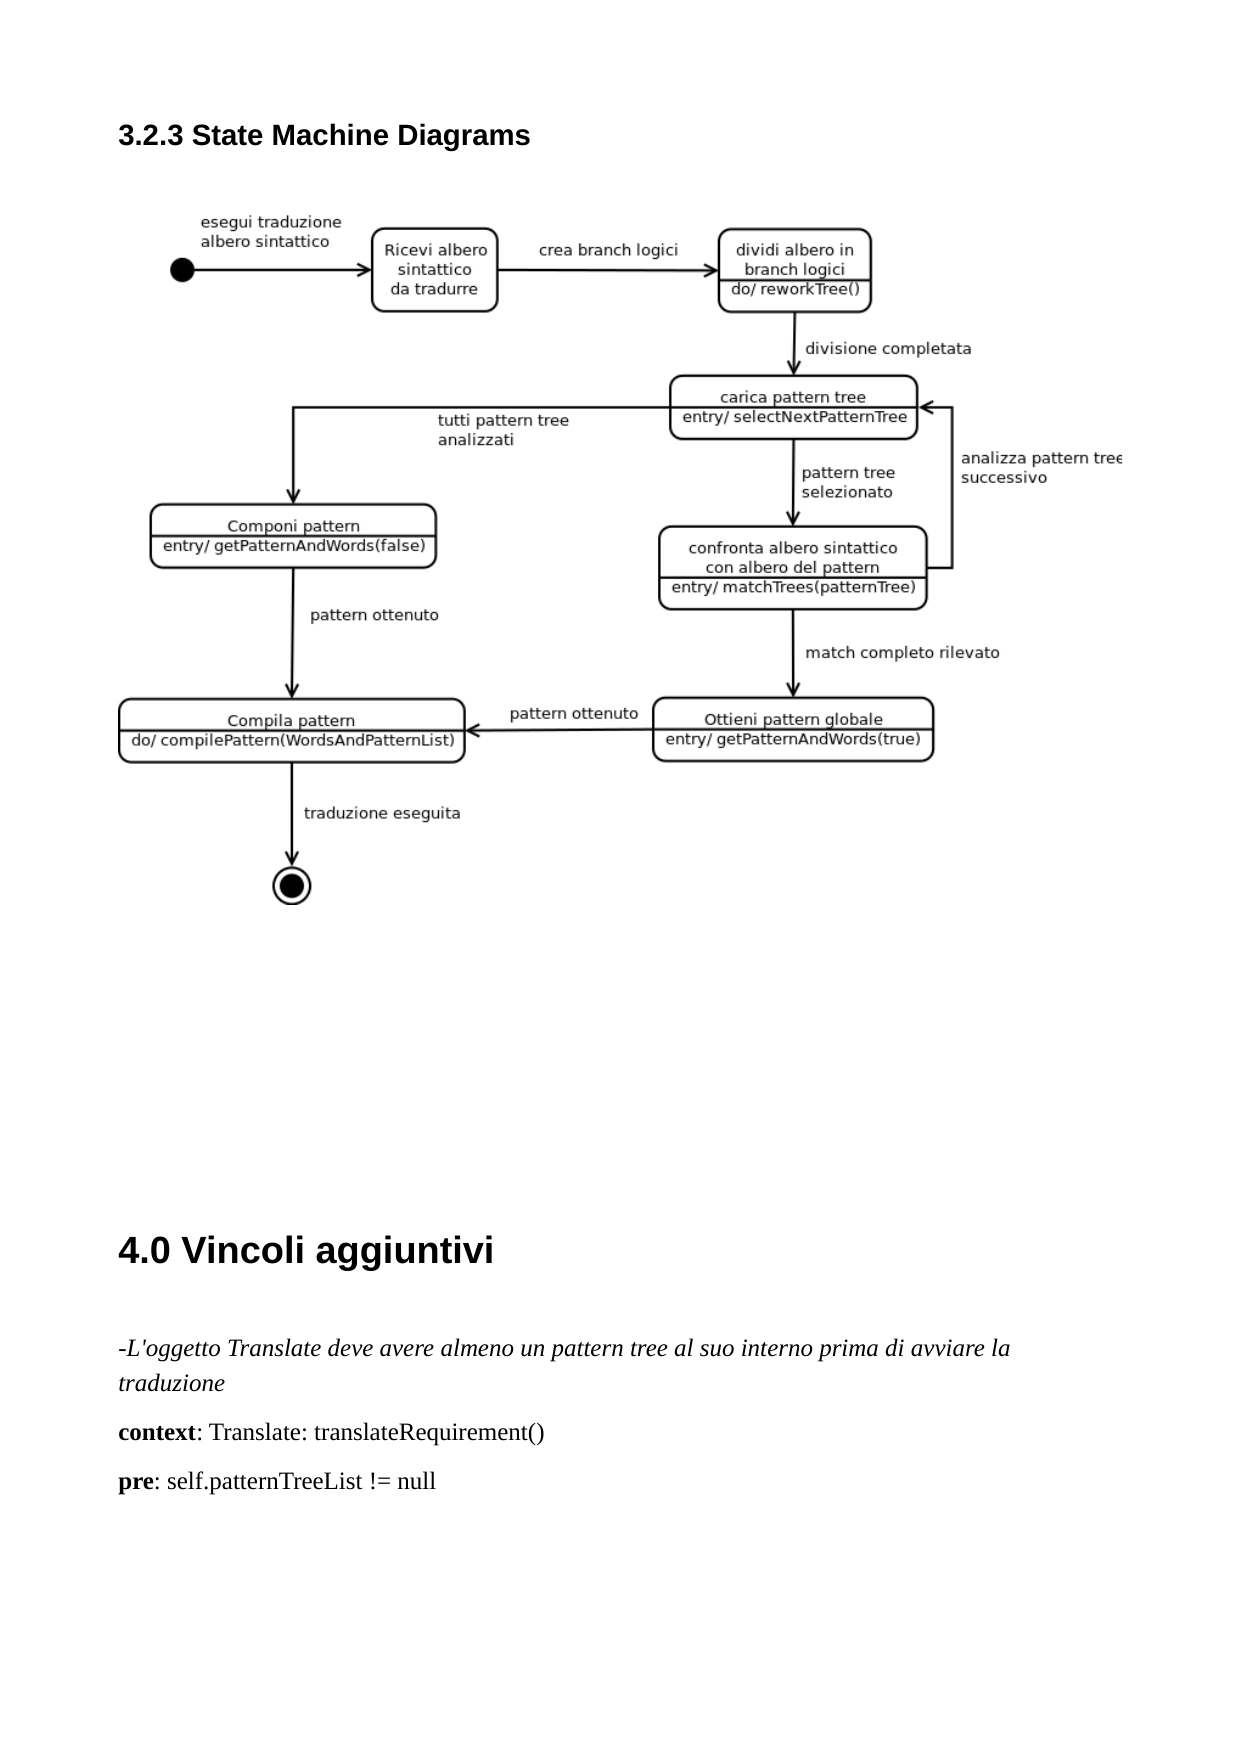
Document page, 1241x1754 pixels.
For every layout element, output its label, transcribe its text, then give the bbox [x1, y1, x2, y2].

text -L'oggetto Translate deve avere almeno un pattern tree al suo interno prima di avviare la traduzione [118, 1333, 1122, 1397]
text pre: self.patternTreeList != null [118, 1466, 1122, 1495]
picture [118, 213, 1123, 905]
subtitle 3.2.3 State Machine Diagrams [118, 118, 1122, 152]
text context: Translate: translateRequirement() [118, 1417, 1122, 1446]
subtitle 4.0 Vincoli aggiuntivi [118, 1228, 1122, 1272]
